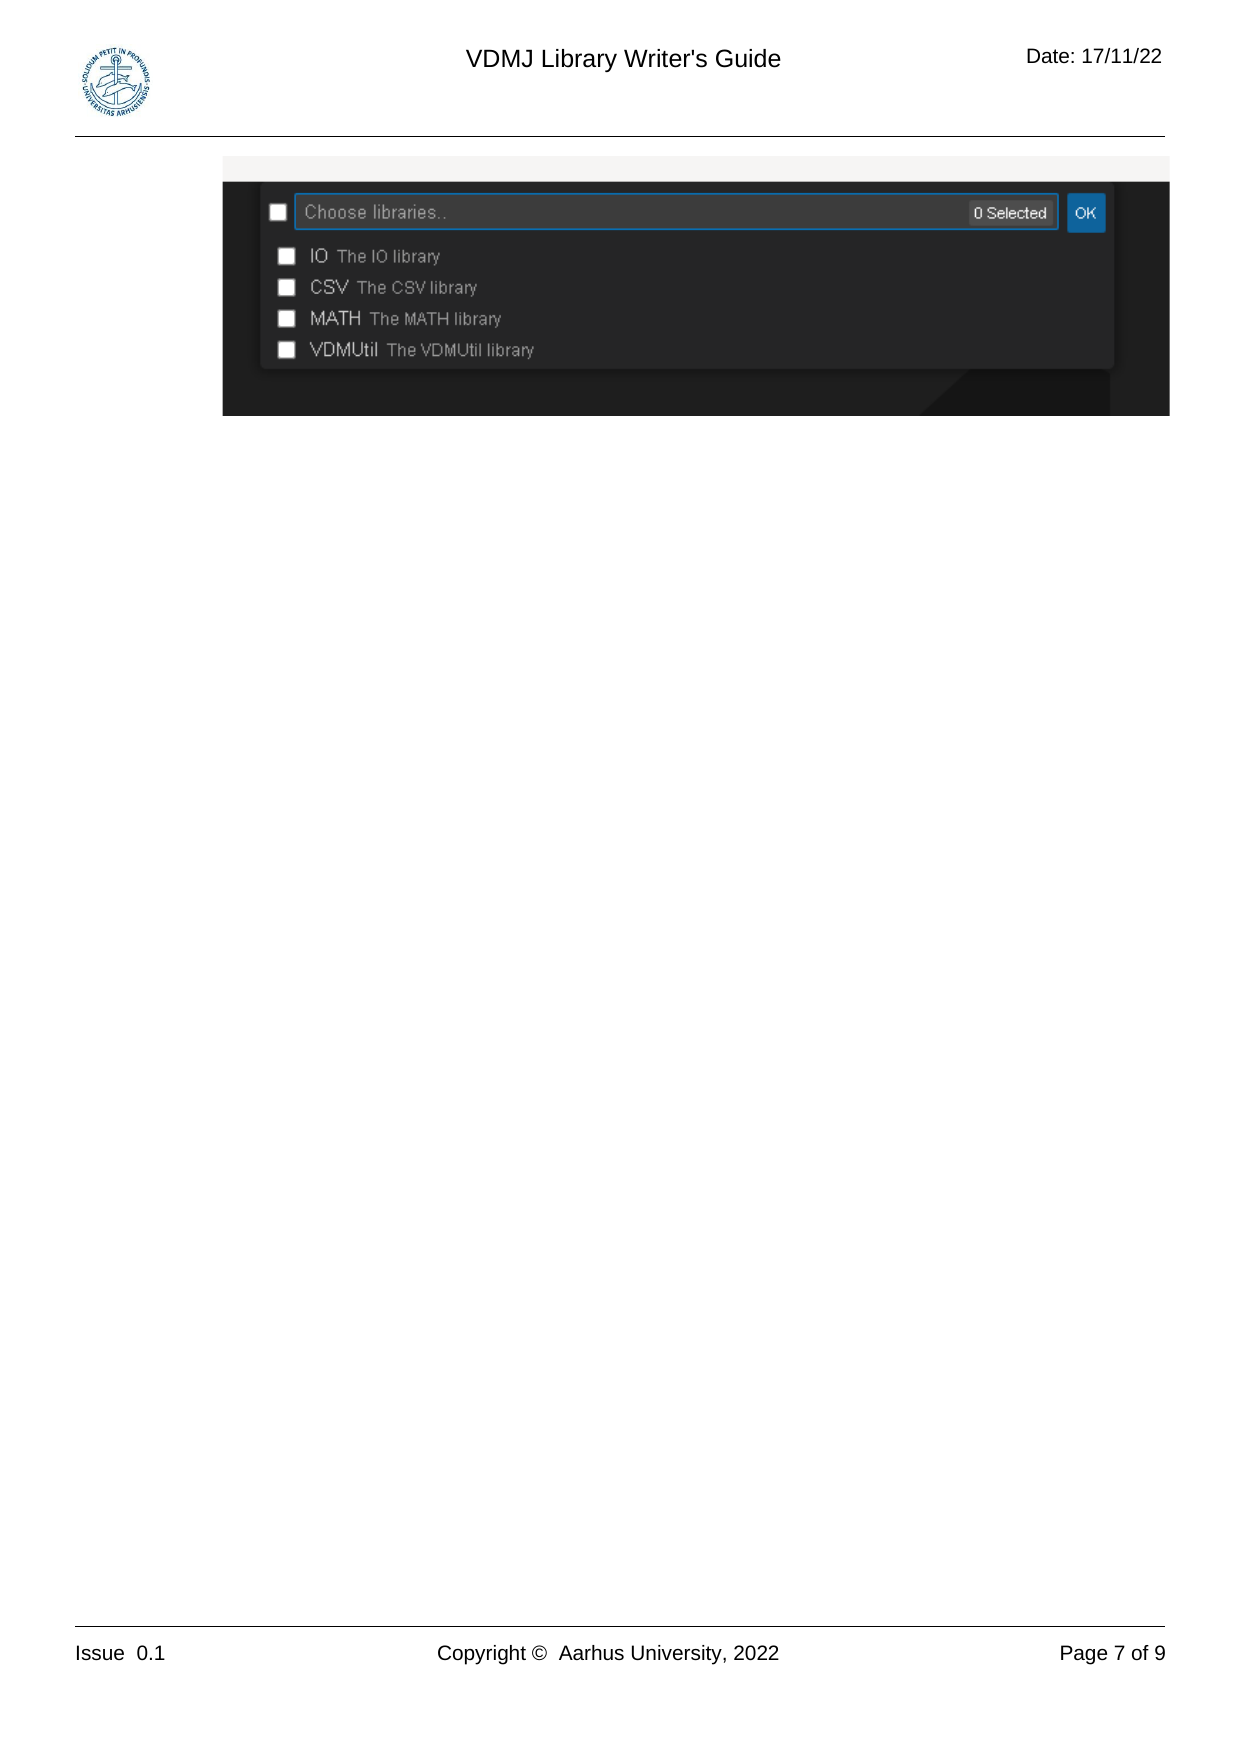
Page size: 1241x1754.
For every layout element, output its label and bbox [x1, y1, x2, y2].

picture [78, 44, 153, 120]
picture [222, 156, 1170, 416]
